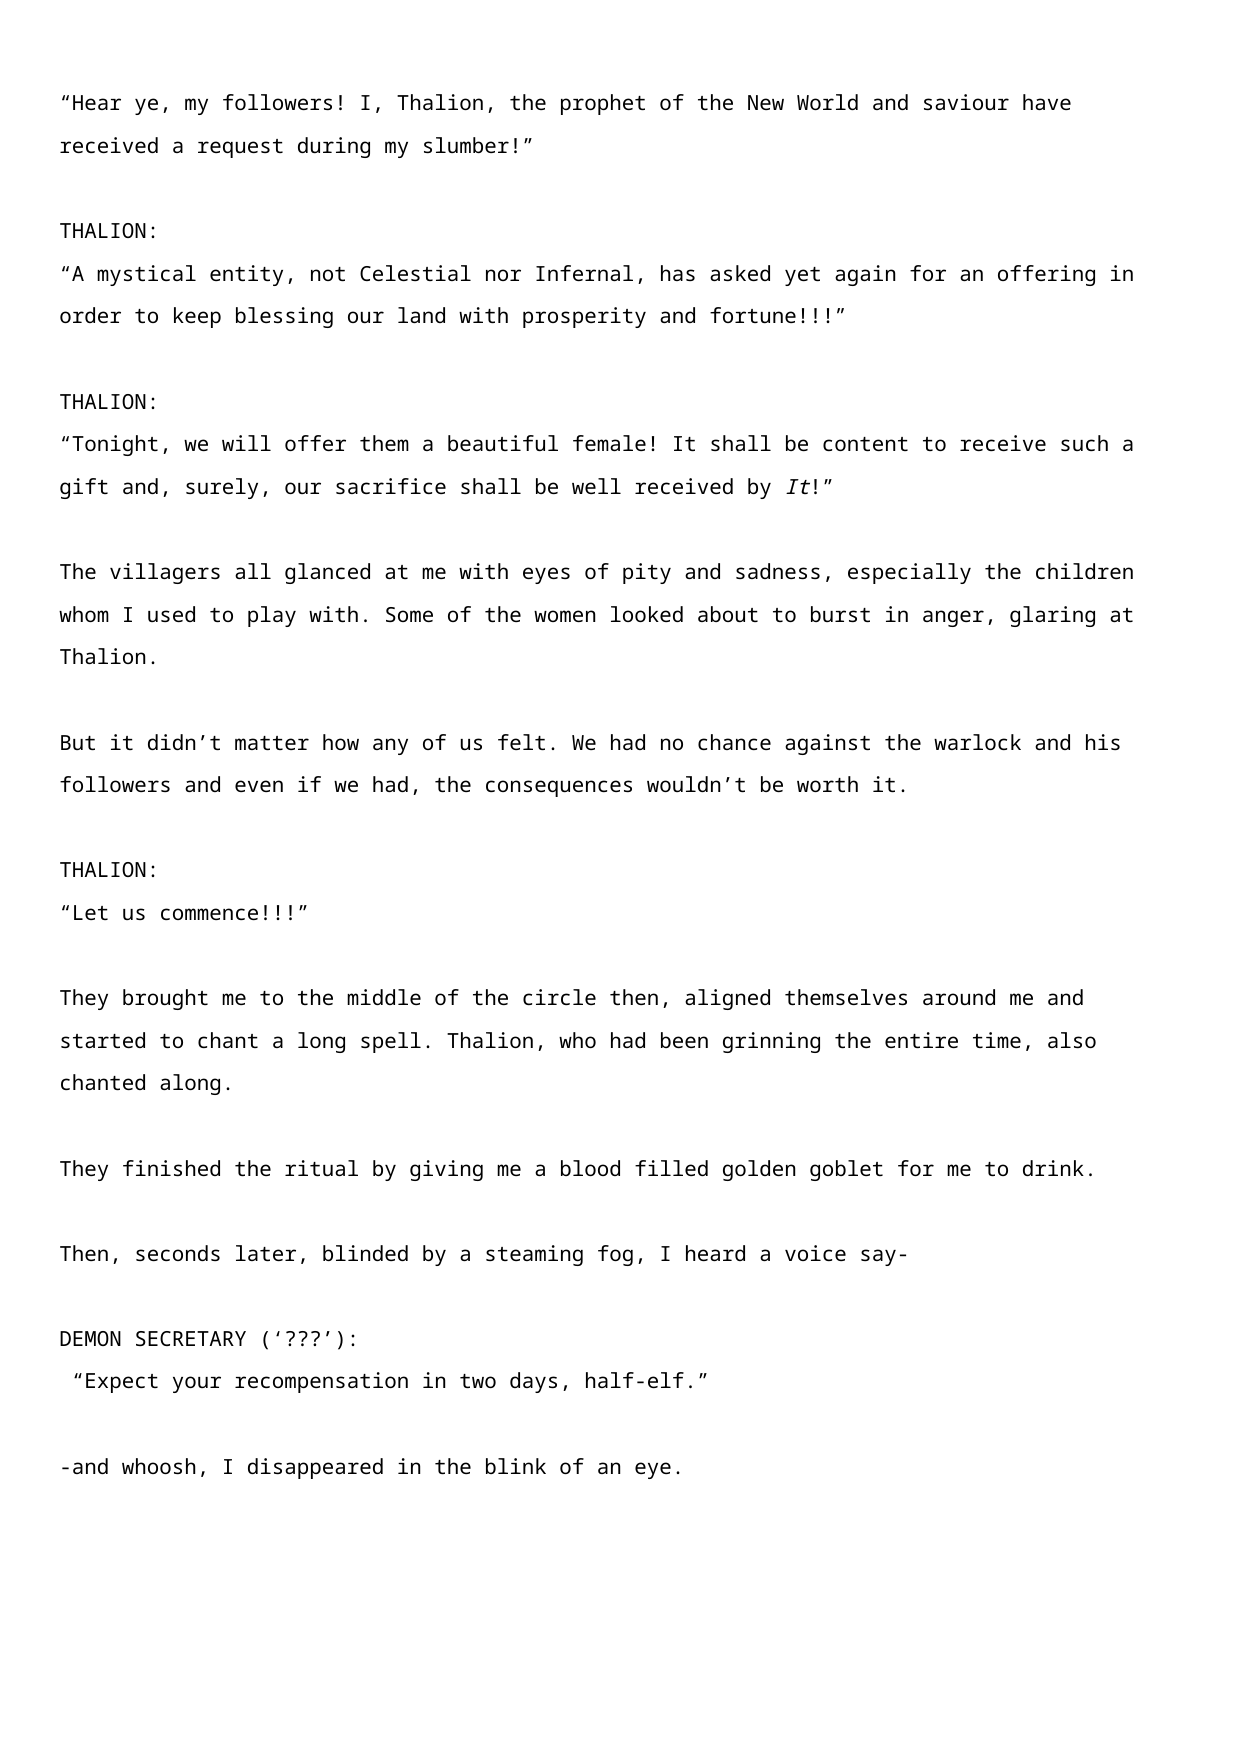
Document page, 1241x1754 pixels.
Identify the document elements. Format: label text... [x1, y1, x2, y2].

text THALION: [59, 216, 1181, 245]
text DEMON SECRETARY (‘???’): [59, 1324, 1181, 1352]
text THALION: [59, 855, 1181, 884]
text Then, seconds later, blinded by a steaming fog, I heard a voice say- [59, 1239, 1181, 1267]
text “Hear ye, my followers! I, Thalion, the prophet of the New World and saviour have received a request during my slumber!” [59, 88, 1181, 159]
text They brought me to the middle of the circle then, aligned themselves around me and started to chant a long spell. Thalion, who had been grinning the entire time, also chanted along. [59, 983, 1181, 1097]
text They finished the ritual by giving me a blood filled golden goblet for me to drink. [59, 1154, 1181, 1182]
text THALION: [59, 387, 1181, 415]
text “Expect your recompensation in two days, half-elf.” [59, 1367, 1181, 1395]
text But it didn’t matter how any of us felt. We had no chance against the warlock and his followers and even if we had, the consequences wouldn’t be worth it. [59, 728, 1181, 799]
text -and whoosh, I disappeared in the blink of an eye. [59, 1452, 1181, 1480]
text “Let us commence!!!” [59, 898, 1181, 926]
text “A mystical entity, not Celestial nor Infernal, has asked yet again for an offering in order to keep blessing our land with prosperity and fortune!!!” [59, 259, 1181, 330]
text The villagers all glanced at me with eyes of pity and sadness, especially the children whom I used to play with. Some of the women looked about to burst in anger, glaring at Thalion. [59, 557, 1181, 671]
text “Tonight, we will offer them a beautiful female! It shall be content to receive such a gift and, surely, our sacrifice shall be well received by It!” [59, 429, 1181, 500]
